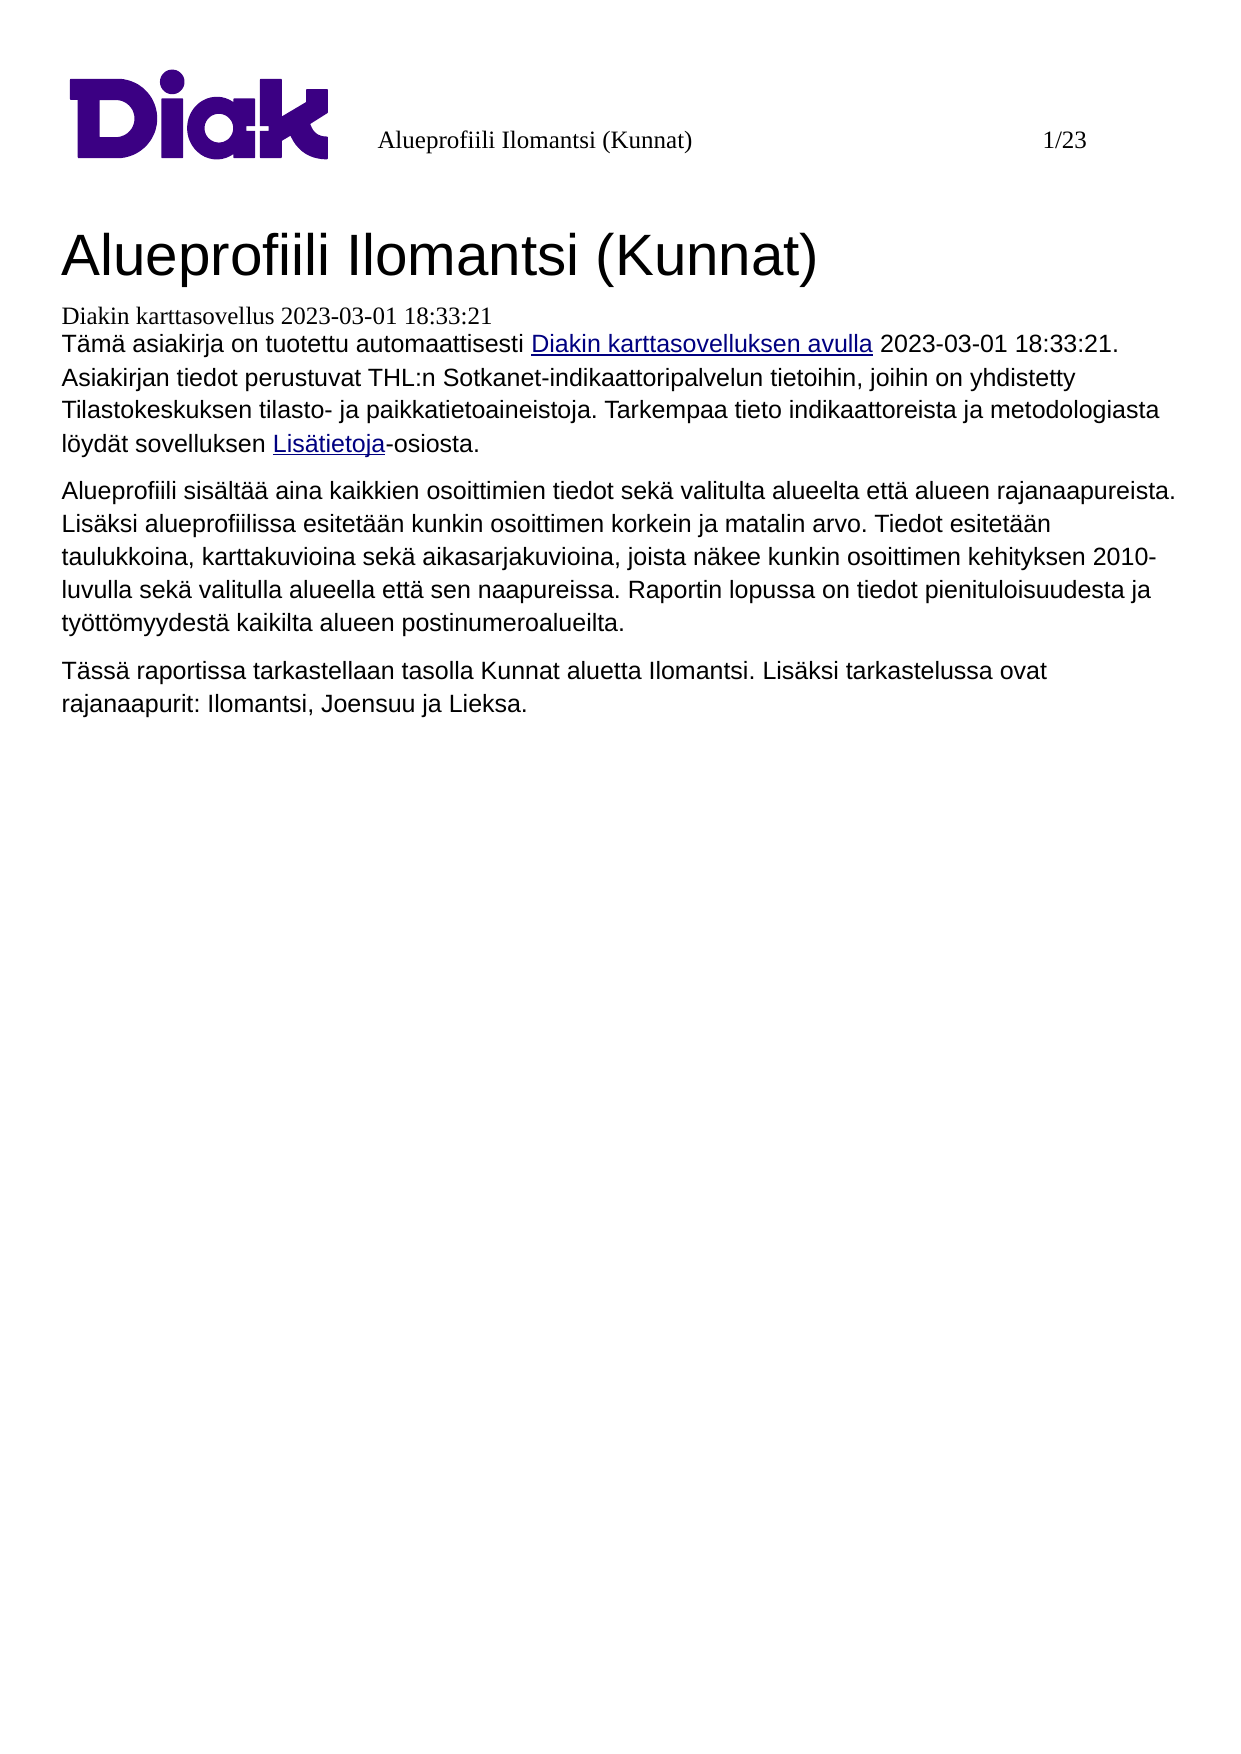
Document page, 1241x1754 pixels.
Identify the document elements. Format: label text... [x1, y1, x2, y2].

text Diakin karttasovellus 2023-03-01 18:33:21 [61, 301, 1179, 329]
text Alueprofiili sisältää aina kaikkien osoittimien tiedot sekä valitulta alueelta että alueen rajanaapureista. Lisäksi alueprofiilissa esitetään kunkin osoittimen korkein ja matalin arvo. Tiedot esitetään taulukkoina, karttakuvioina sekä aikasarjakuvioina, joista näkee kunkin osoittimen kehityksen 2010-luvulla sekä valitulla alueella että sen naapureissa. Raportin lopussa on tiedot pienituloisuudesta ja työttömyydestä kaikilta alueen postinumeroalueilta. [61, 476, 1179, 637]
title Alueprofiili Ilomantsi (Kunnat) [61, 221, 1179, 288]
text Tämä asiakirja on tuotettu automaattisesti Diakin karttasovelluksen avulla 2023-03-01 18:33:21. Asiakirjan tiedot perustuvat THL:n Sotkanet-indikaattoripalvelun tietoihin, joihin on yhdistetty Tilastokeskuksen tilasto- ja paikkatietoaineistoja. Tarkempaa tieto indikaattoreista ja metodologiasta löydät sovelluksen Lisätietoja-osiosta. [61, 329, 1179, 457]
text Tässä raportissa tarkastellaan tasolla Kunnat aluetta Ilomantsi. Lisäksi tarkastelussa ovat rajanaapurit: Ilomantsi, Joensuu ja Lieksa. [61, 656, 1179, 718]
